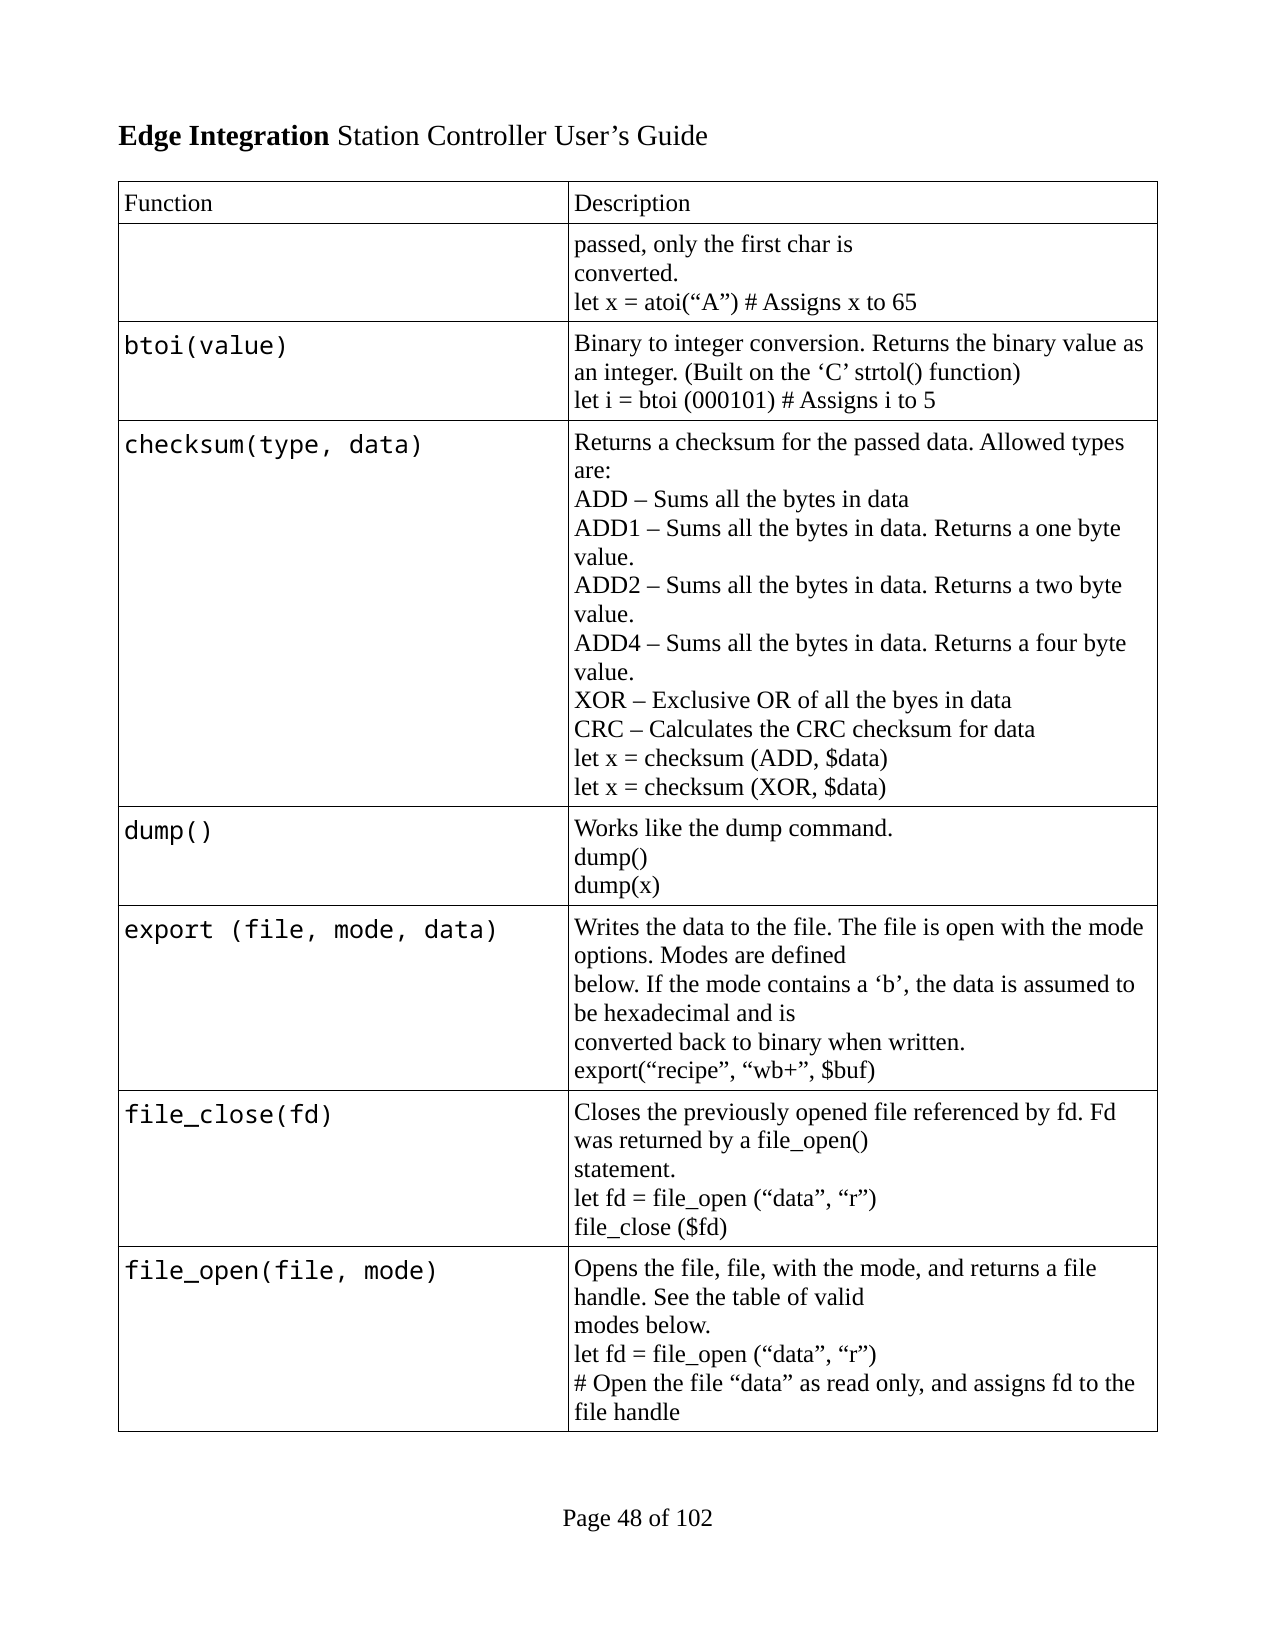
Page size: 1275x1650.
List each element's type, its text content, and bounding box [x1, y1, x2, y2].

table_cell file_open(file, mode) [119, 1247, 568, 1431]
table_cell export (file, mode, data) [119, 906, 568, 1090]
table_header Description [569, 182, 1157, 222]
table_cell dump() [119, 807, 568, 905]
table_cell passed, only the first char is converted. let x = atoi(“A”) # Assigns x to 65 [569, 224, 1157, 321]
table_cell checksum(type, data) [119, 421, 568, 806]
table_cell Writes the data to the file. The file is open with the mode options. Modes are defined below. If the mode contains a ‘b’, the data is assumed to be hexadecimal and is converted back to binary when written. export(“recipe”, “wb+”, $buf) [569, 906, 1157, 1090]
table_cell Closes the previously opened file referenced by fd. Fd was returned by a file_open() statement. let fd = file_open (“data”, “r”) file_close ($fd) [569, 1091, 1157, 1246]
table_cell Opens the file, file, with the mode, and returns a file handle. See the table of valid modes below. let fd = file_open (“data”, “r”) # Open the file “data” as read only, and assigns fd to the file handle [569, 1247, 1157, 1431]
table_cell Binary to integer conversion. Returns the binary value as an integer. (Built on the ‘C’ strtol() function) let i = btoi (000101) # Assigns i to 5 [569, 322, 1157, 420]
table_header Function [119, 182, 568, 222]
table_cell Returns a checksum for the passed data. Allowed types are: ADD – Sums all the bytes in data ADD1 – Sums all the bytes in data. Returns a one byte value. ADD2 – Sums all the bytes in data. Returns a two byte value. ADD4 – Sums all the bytes in data. Returns a four byte value. XOR – Exclusive OR of all the byes in data CRC – Calculates the CRC checksum for data let x = checksum (ADD, $data) let x = checksum (XOR, $data) [569, 421, 1157, 806]
table_cell file_close(fd) [119, 1091, 568, 1246]
table_cell btoi(value) [119, 322, 568, 420]
table_cell [119, 224, 568, 321]
table_cell Works like the dump command. dump() dump(x) [569, 807, 1157, 905]
